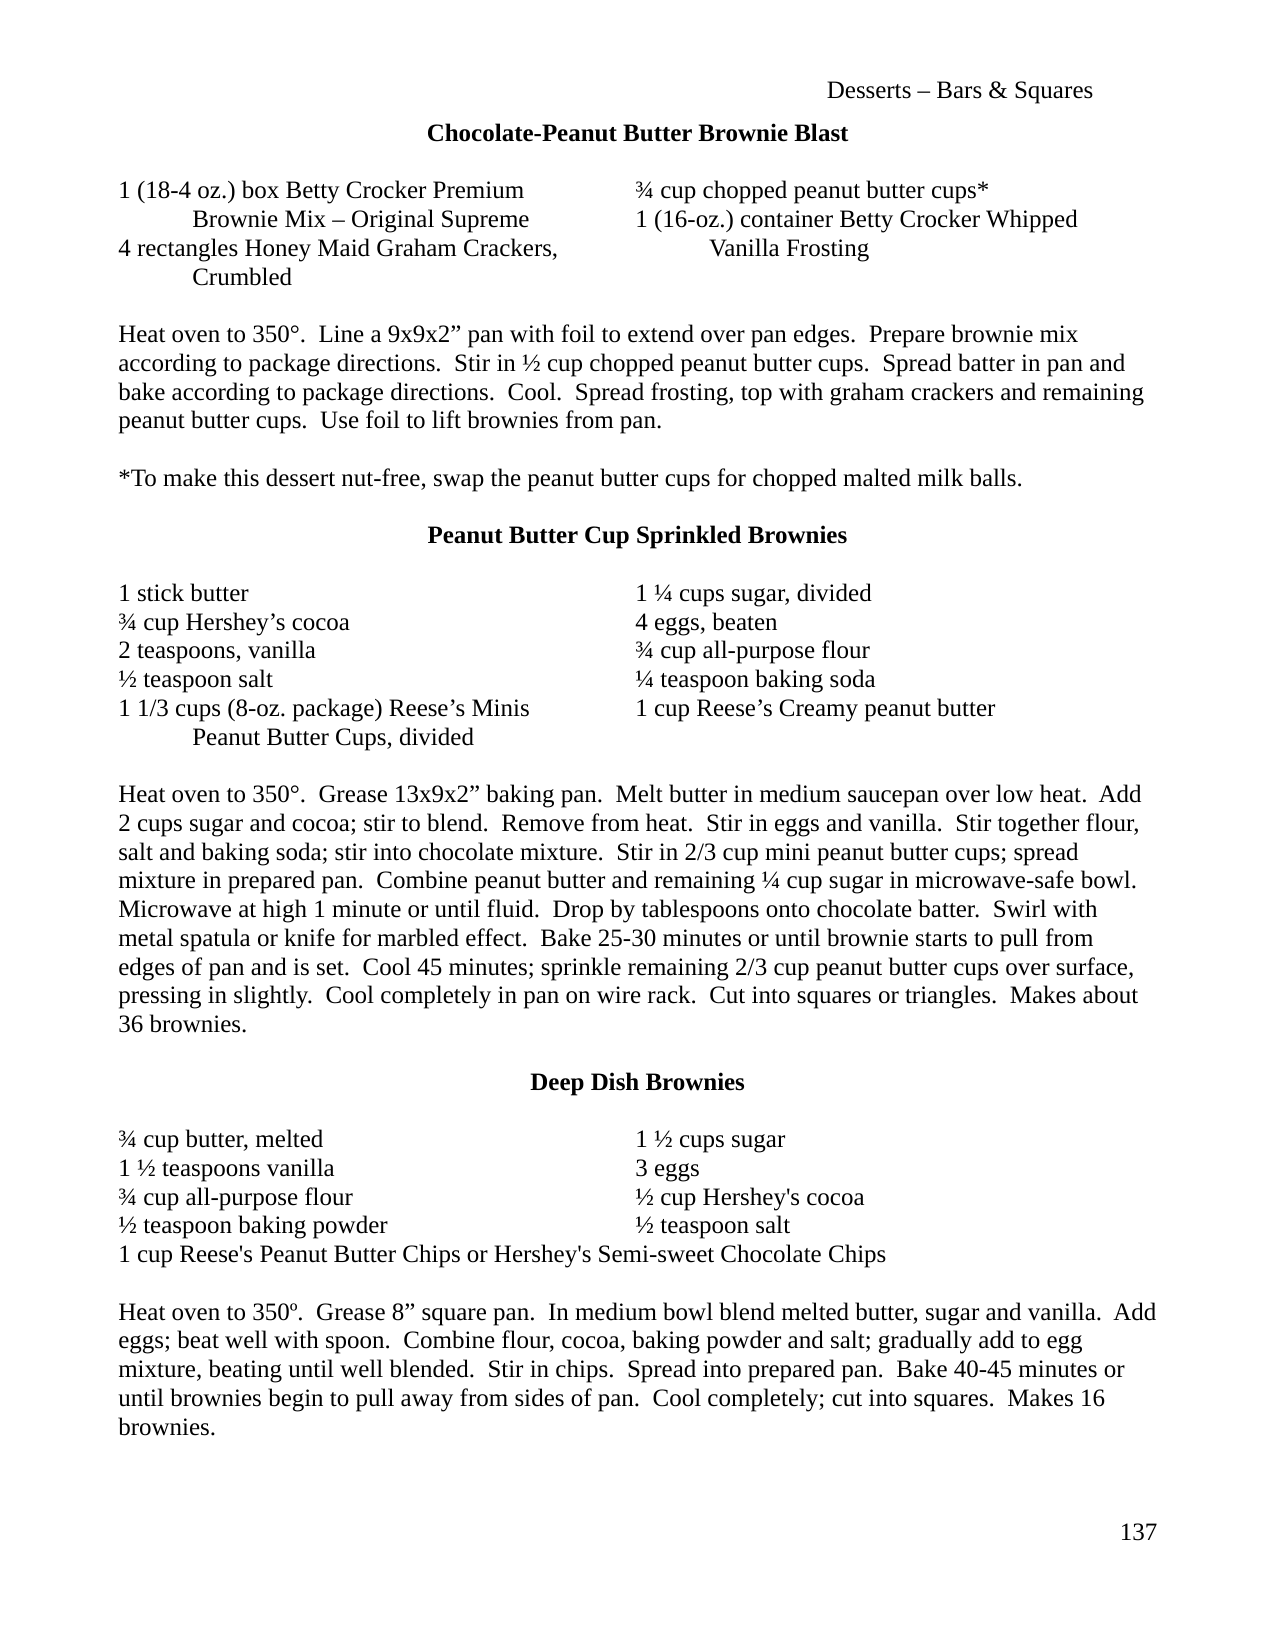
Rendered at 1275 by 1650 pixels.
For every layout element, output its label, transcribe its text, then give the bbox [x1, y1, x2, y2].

text Deep Dish Brownies [118, 1067, 1157, 1096]
text 1 stick butter 1 ¼ cups sugar, divided [118, 578, 1157, 607]
text 2 teaspoons, vanilla ¾ cup all-purpose flour [118, 636, 1157, 664]
text ½ teaspoon salt ¼ teaspoon baking soda [118, 664, 1157, 693]
text Heat oven to 350º. Grease 8” square pan. In medium bowl blend melted butter, sugar and vanilla. Add eggs; beat well with spoon. Combine flour, cocoa, baking powder and salt; gradually add to egg mixture, beating until well blended. Stir in chips. Spread into prepared pan. Bake 40-45 minutes or until brownies begin to pull away from sides of pan. Cool completely; cut into squares. Makes 16 brownies. [118, 1297, 1157, 1441]
text Crumbled [118, 262, 1157, 291]
text ¾ cup Hershey’s cocoa 4 eggs, beaten [118, 607, 1157, 636]
text *To make this dessert nut-free, swap the peanut butter cups for chopped malted milk balls. [118, 463, 1157, 492]
text ¾ cup butter, melted 1 ½ cups sugar [118, 1124, 1157, 1153]
text 1 (18-4 oz.) box Betty Crocker Premium ¾ cup chopped peanut butter cups* [118, 176, 1157, 204]
text ¾ cup all-purpose flour ½ cup Hershey's cocoa [118, 1182, 1157, 1211]
text Peanut Butter Cup Sprinkled Brownies [118, 521, 1157, 549]
text Peanut Butter Cups, divided [118, 722, 1157, 751]
text Chocolate-Peanut Butter Brownie Blast [118, 118, 1157, 147]
text 1 cup Reese's Peanut Butter Chips or Hershey's Semi-sweet Chocolate Chips [118, 1239, 1157, 1268]
text 4 rectangles Honey Maid Graham Crackers, Vanilla Frosting [118, 233, 1157, 262]
text 1 ½ teaspoons vanilla 3 eggs [118, 1153, 1157, 1182]
text 1 1/3 cups (8-oz. package) Reese’s Minis 1 cup Reese’s Creamy peanut butter [118, 693, 1157, 722]
text Brownie Mix – Original Supreme 1 (16-oz.) container Betty Crocker Whipped [118, 204, 1157, 233]
text Heat oven to 350°. Grease 13x9x2” baking pan. Melt butter in medium saucepan over low heat. Add 2 cups sugar and cocoa; stir to blend. Remove from heat. Stir in eggs and vanilla. Stir together flour, salt and baking soda; stir into chocolate mixture. Stir in 2/3 cup mini peanut butter cups; spread mixture in prepared pan. Combine peanut butter and remaining ¼ cup sugar in microwave-safe bowl. Microwave at high 1 minute or until fluid. Drop by tablespoons onto chocolate batter. Swirl with metal spatula or knife for marbled effect. Bake 25-30 minutes or until brownie starts to pull from edges of pan and is set. Cool 45 minutes; sprinkle remaining 2/3 cup peanut butter cups over surface, pressing in slightly. Cool completely in pan on wire rack. Cut into squares or triangles. Makes about 36 brownies. [118, 779, 1157, 1038]
text Heat oven to 350°. Line a 9x9x2” pan with foil to extend over pan edges. Prepare brownie mix according to package directions. Stir in ½ cup chopped peanut butter cups. Spread batter in pan and bake according to package directions. Cool. Spread frosting, top with graham crackers and remaining peanut butter cups. Use foil to lift brownies from pan. [118, 319, 1157, 434]
text ½ teaspoon baking powder ½ teaspoon salt [118, 1211, 1157, 1239]
